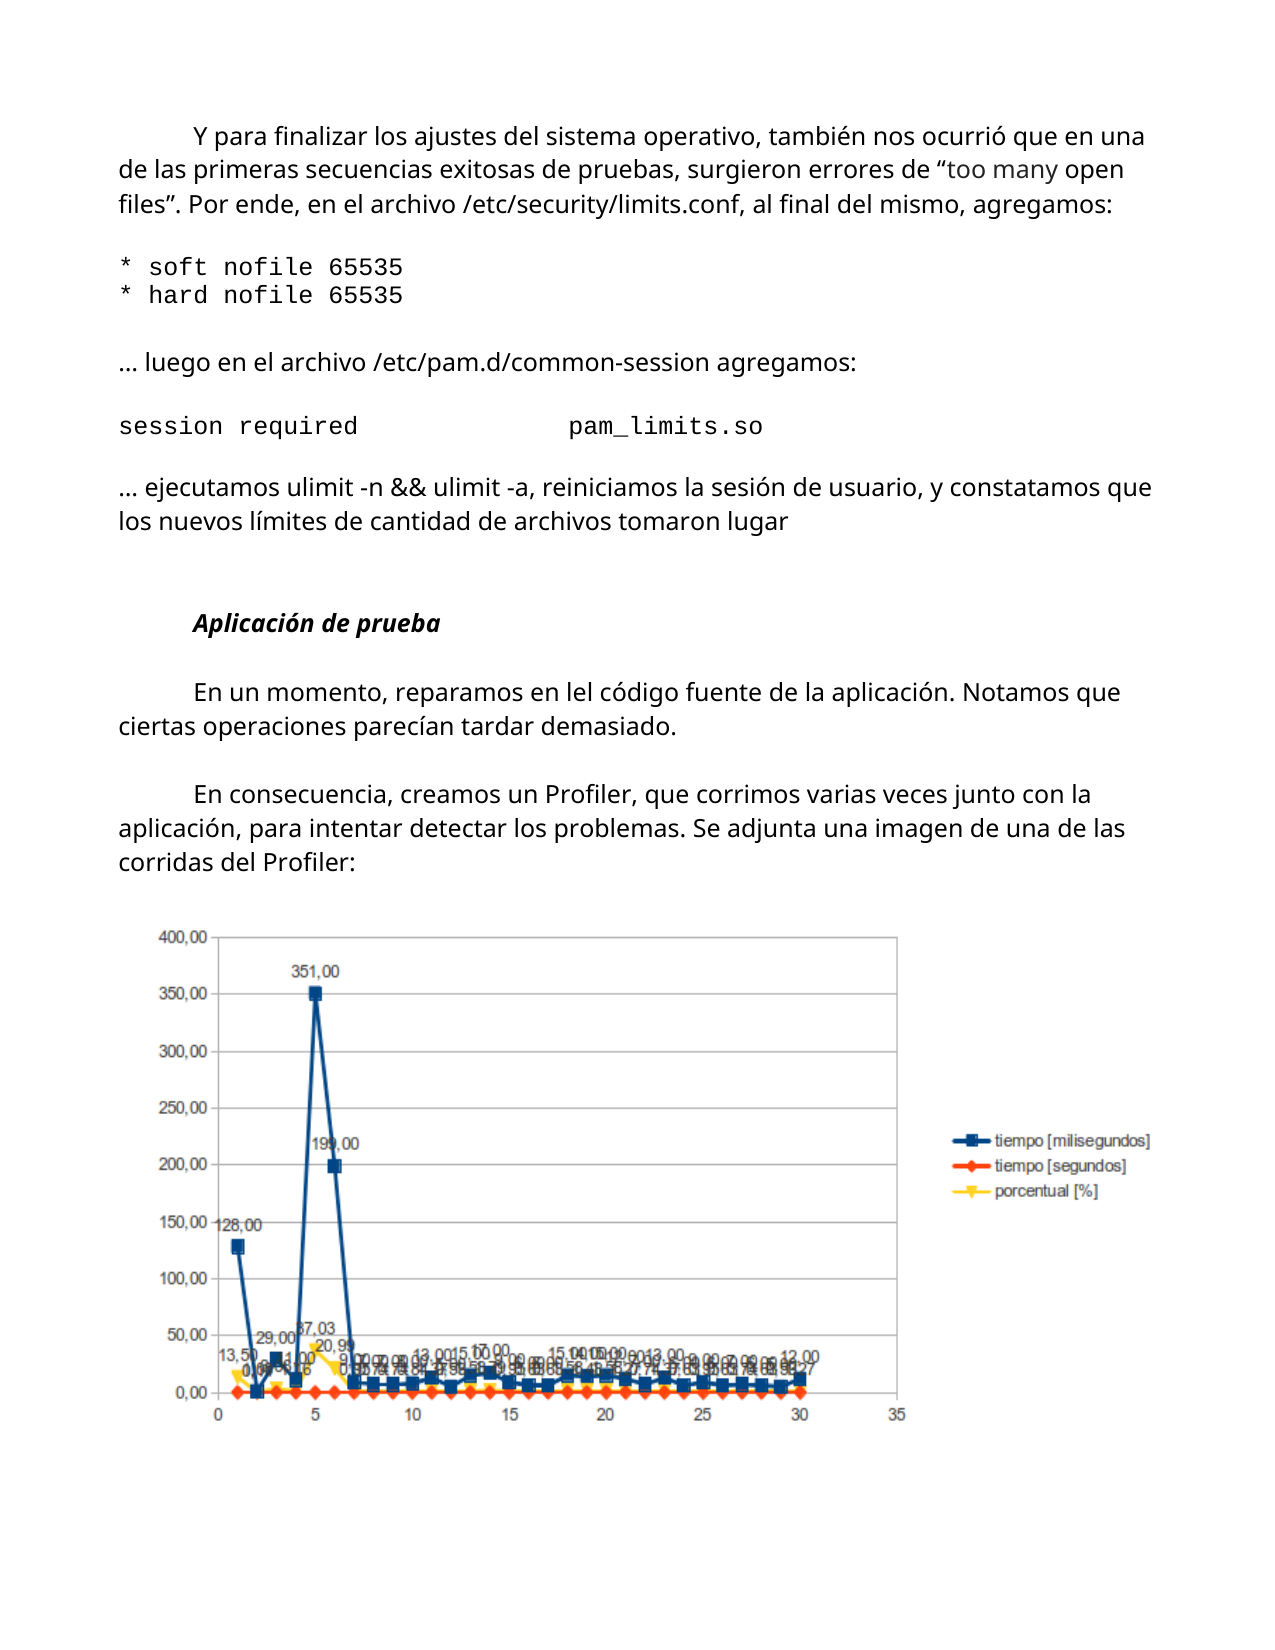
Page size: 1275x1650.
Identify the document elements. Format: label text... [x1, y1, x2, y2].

text Y para finalizar los ajustes del sistema operativo, también nos ocurrió que en una de las primeras secuencias exitosas de pruebas, surgieron errores de “too many open files”. Por ende, en el archivo /etc/security/limits.conf, al final del mismo, agregamos: [118, 118, 1157, 220]
text Aplicación de prueba [118, 606, 1157, 640]
text … ejecutamos ulimit -n && ulimit -a, reiniciamos la sesión de usuario, y constatamos que los nuevos límites de cantidad de archivos tomaron lugar [118, 470, 1157, 538]
text session required pam_limits.so [118, 413, 1157, 442]
text … luego en el archivo /etc/pam.d/common-session agregamos: [118, 345, 1157, 379]
text En un momento, reparamos en lel código fuente de la aplicación. Notamos que ciertas operaciones parecían tardar demasiado. [118, 674, 1157, 742]
text En consecuencia, creamos un Profiler, que corrimos varias veces junto con la aplicación, para intentar detectar los problemas. Se adjunta una imagen de una de las corridas del Profiler: [118, 776, 1157, 879]
picture [118, 912, 1157, 1449]
text * hard nofile 65535 [118, 283, 1157, 311]
text * soft nofile 65535 [118, 254, 1157, 283]
